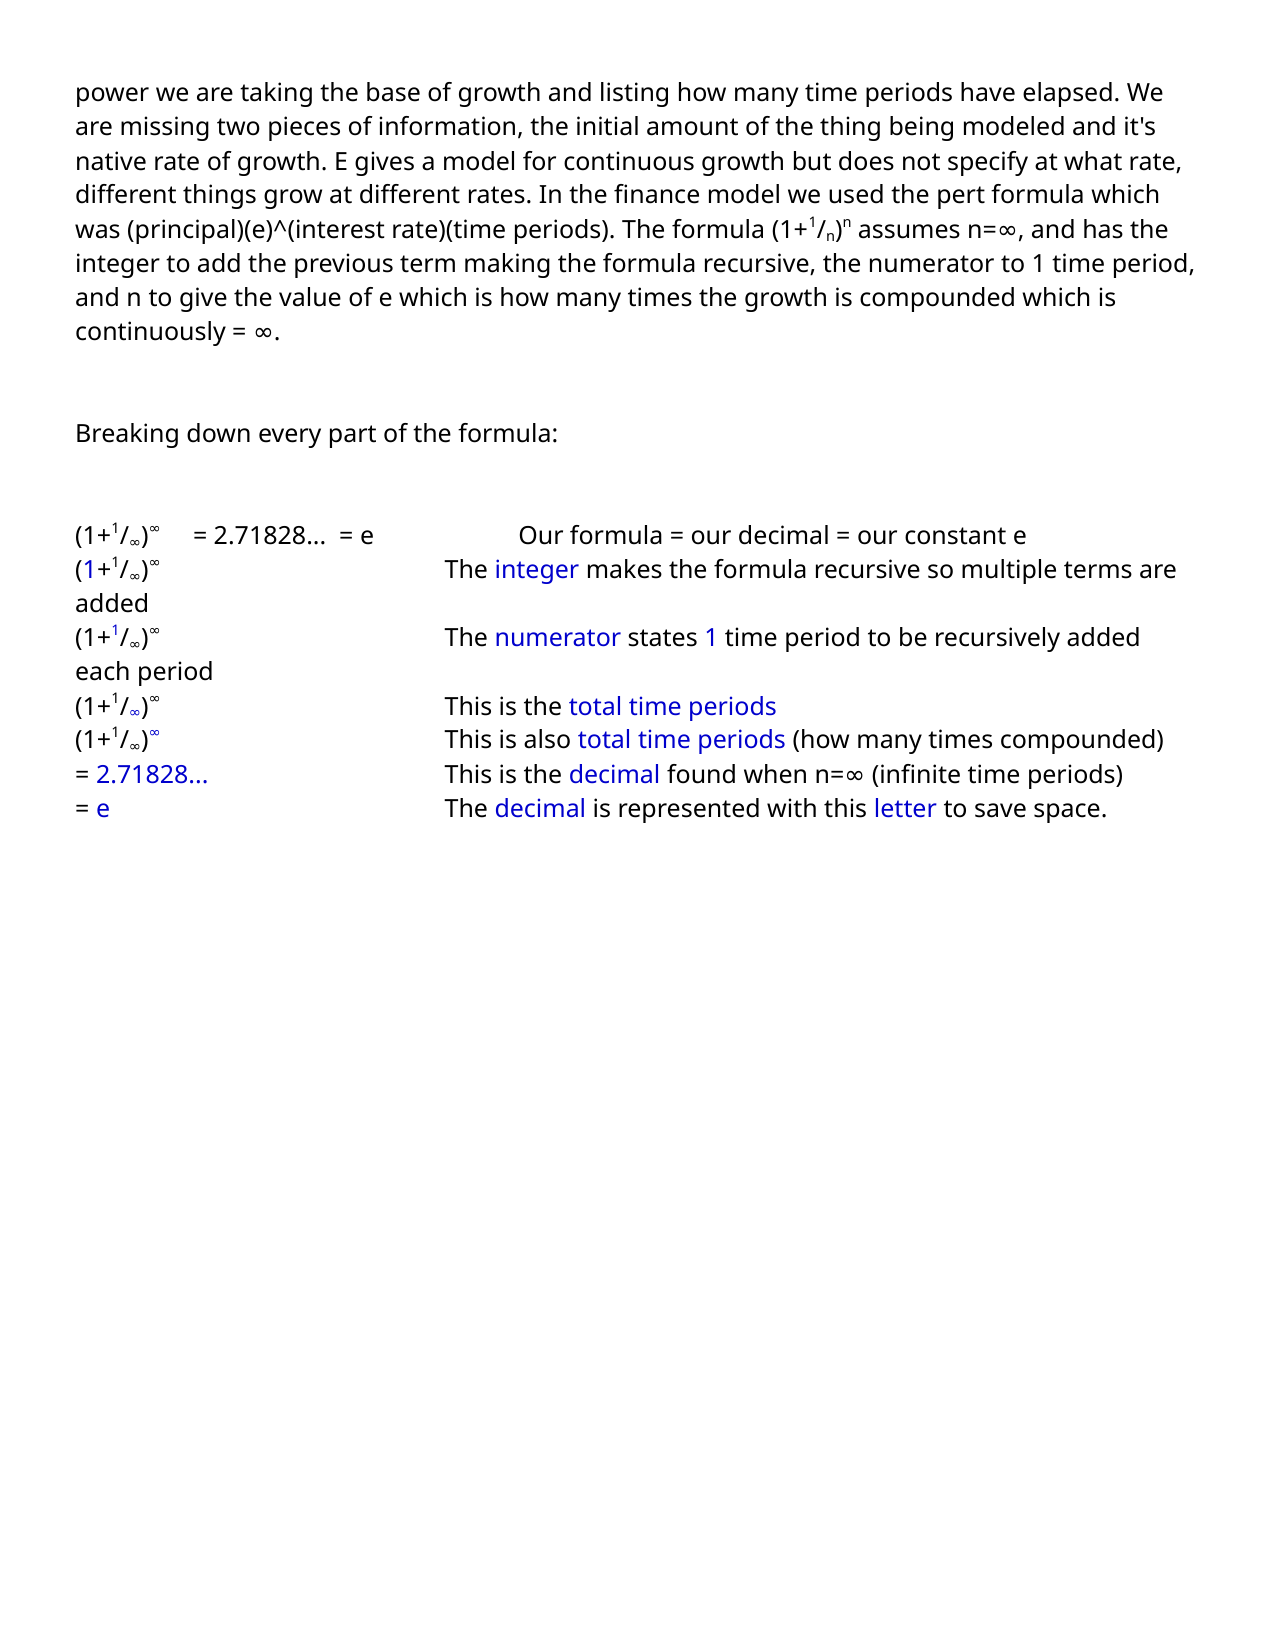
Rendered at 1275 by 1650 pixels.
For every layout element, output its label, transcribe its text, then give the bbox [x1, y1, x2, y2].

text (1+1/∞)∞ = 2.71828... = e Our formula = our decimal = our constant e [75, 518, 1200, 552]
text (1+1/∞)∞ This is the total time periods [75, 688, 1200, 722]
text = e The decimal is represented with this letter to save space. [75, 790, 1200, 824]
text = 2.71828... This is the decimal found when n=∞ (infinite time periods) [75, 756, 1200, 790]
text (1+1/∞)∞ The integer makes the formula recursive so multiple terms are added [75, 552, 1200, 620]
text (1+1/∞)∞ The numerator states 1 time period to be recursively added each period [75, 620, 1200, 688]
text power we are taking the base of growth and listing how many time periods have elapsed. We are missing two pieces of information, the initial amount of the thing being modeled and it's native rate of growth. E gives a model for continuous growth but does not specify at what rate, different things grow at different rates. In the finance model we used the pert formula which was (principal)(e)^(interest rate)(time periods). The formula (1+1/n)n assumes n=∞, and has the integer to add the previous term making the formula recursive, the numerator to 1 time period, and n to give the value of e which is how many times the growth is compounded which is continuously = ∞. [75, 75, 1200, 347]
text Breaking down every part of the formula: [75, 416, 1200, 450]
text (1+1/∞)∞ This is also total time periods (how many times compounded) [75, 722, 1200, 756]
